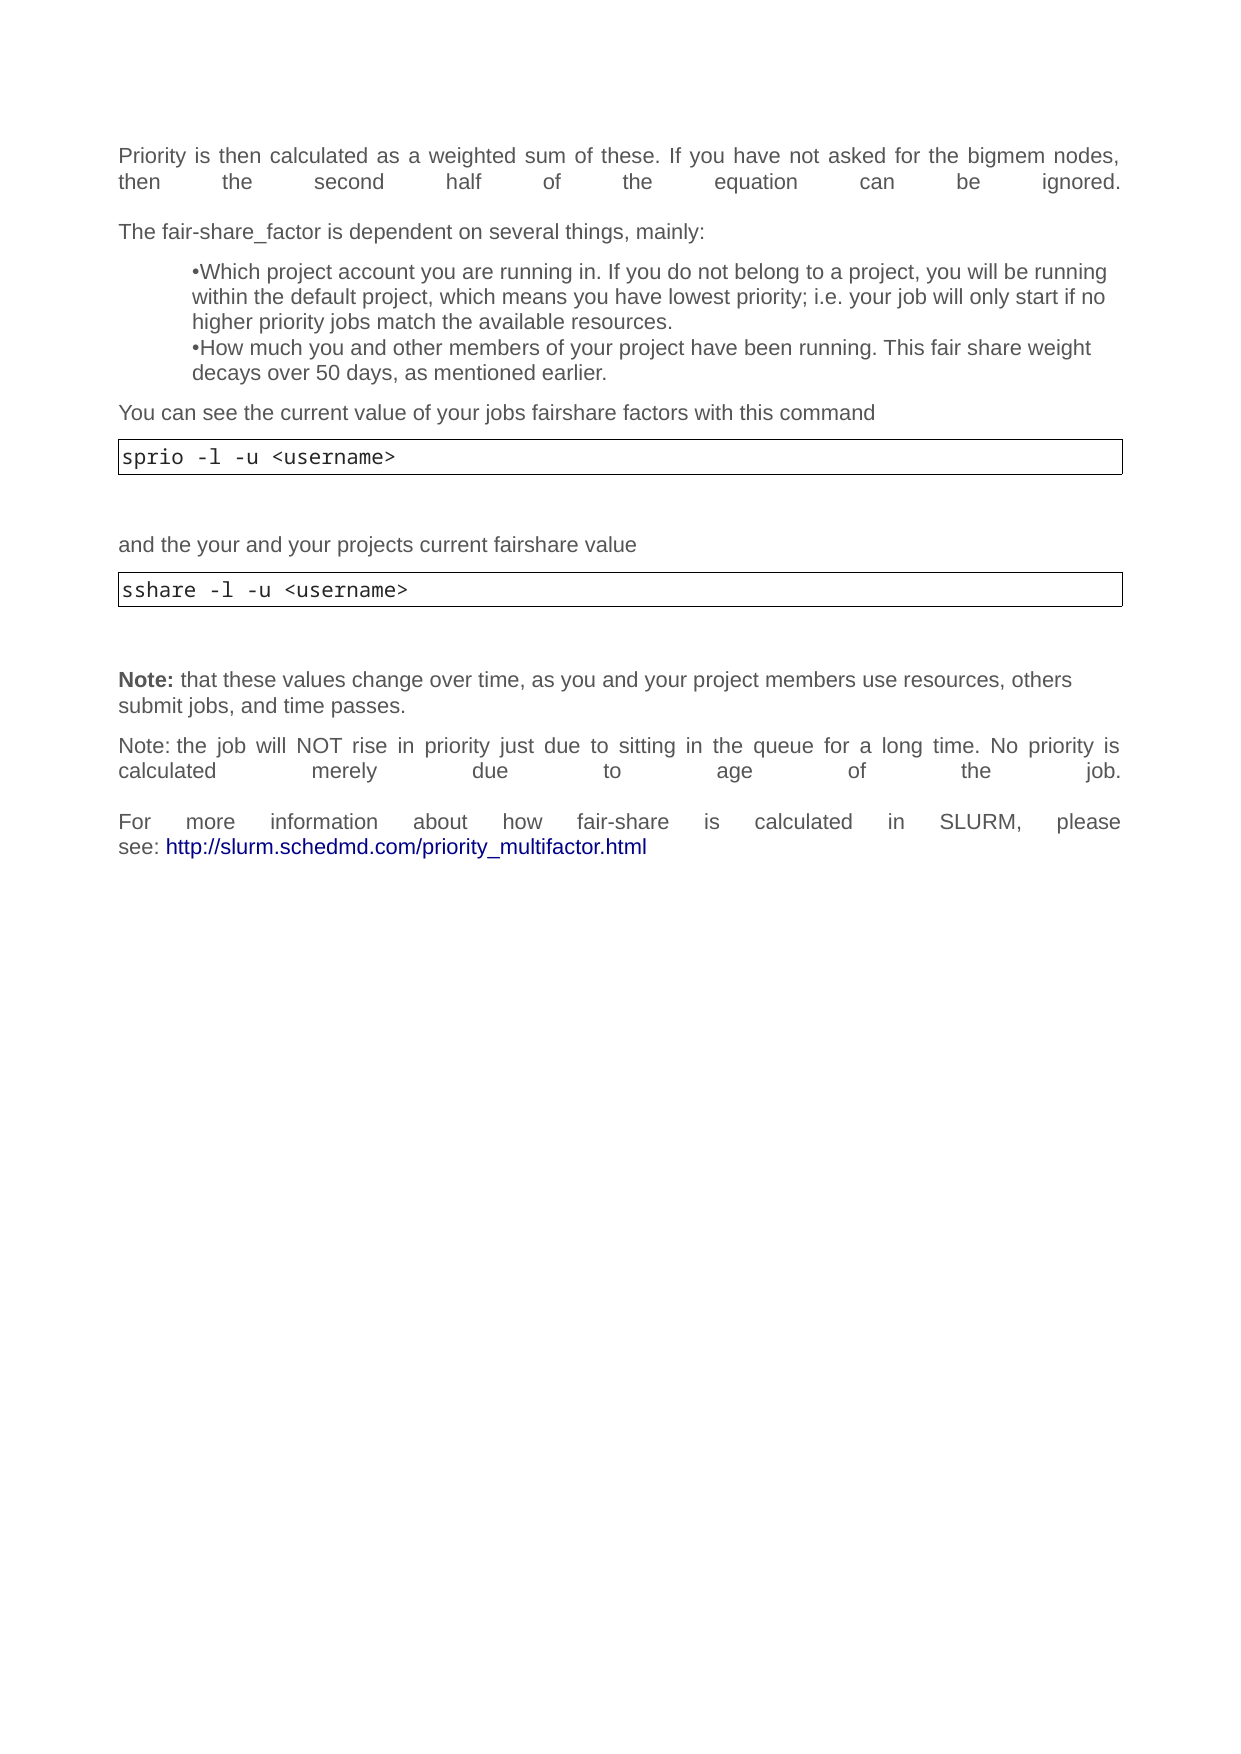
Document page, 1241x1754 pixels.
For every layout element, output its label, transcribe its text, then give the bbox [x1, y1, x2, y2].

text Priority is then calculated as a weighted sum of these. If you have not asked for the bigmem nodes, then the second half of the equation can be ignored. The fair-share_factor is dependent on several things, mainly: [118, 118, 1122, 244]
list How much you and other members of your project have been running. This fair share weight decays over 50 days, as mentioned earlier. [118, 334, 1122, 385]
list Which project account you are running in. If you do not belong to a project, you will be running within the default project, which means you have lowest priority; i.e. your job will only start if no higher priority jobs match the available resources. [118, 259, 1122, 334]
text Note: that these values change over time, as you and your project members use resources, others submit jobs, and time passes. [118, 636, 1122, 718]
text sprio -l -u <username> [119, 440, 1122, 474]
text You can see the current value of your jobs fairshare factors with this command [118, 399, 1122, 424]
text Note: the job will NOT rise in priority just due to sitting in the queue for a long time. No priority is calculated merely due to age of the job. For more information about how fair-share is calculated in SLURM, please see: http://slurm.schedmd.com/priority_multifactor.html [118, 733, 1122, 859]
text and the your and your projects current fairshare value [118, 503, 1122, 557]
text sshare -l -u <username> [119, 573, 1122, 606]
